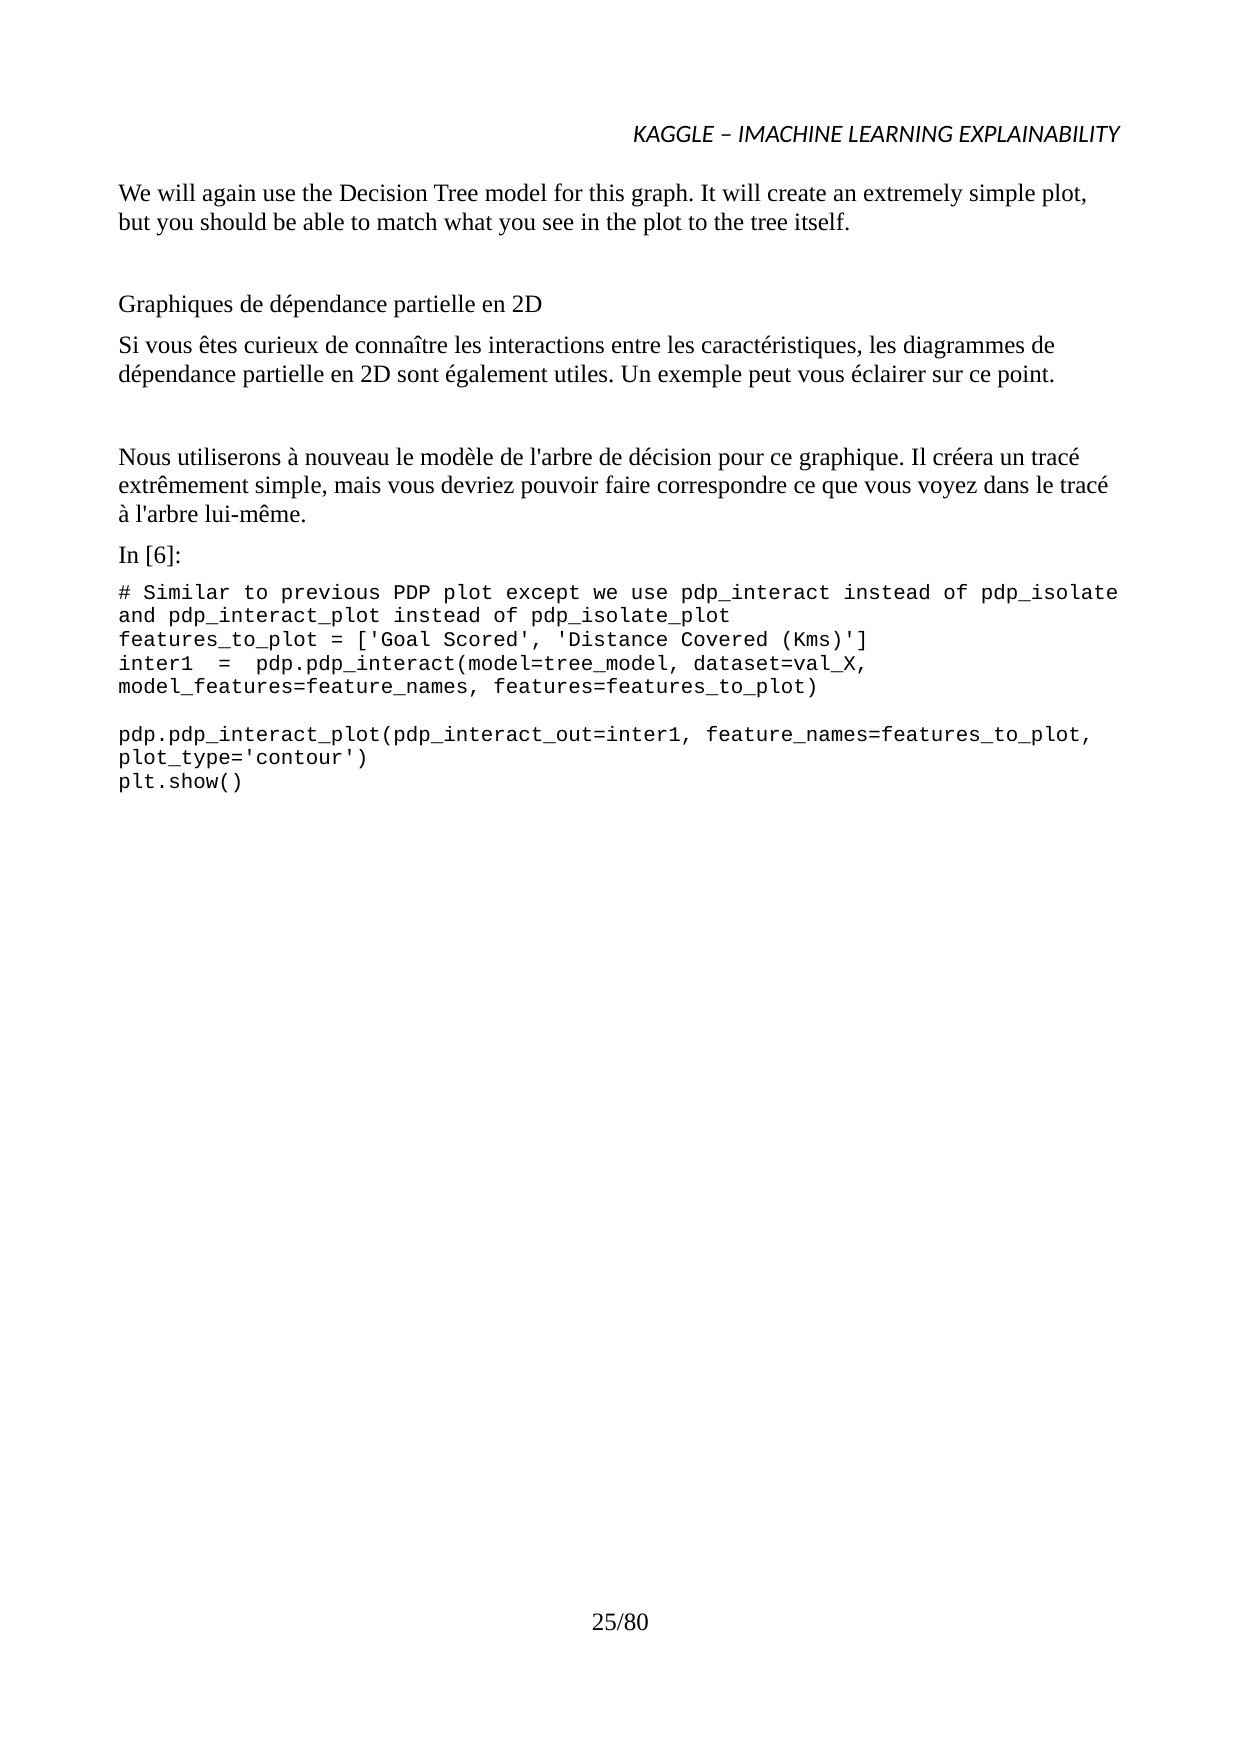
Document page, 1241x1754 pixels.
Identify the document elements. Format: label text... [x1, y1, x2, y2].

text Nous utiliserons à nouveau le modèle de l'arbre de décision pour ce graphique. Il créera un tracé extrêmement simple, mais vous devriez pouvoir faire correspondre ce que vous voyez dans le tracé à l'arbre lui-même. [118, 442, 1122, 528]
text We will again use the Decision Tree model for this graph. It will create an extremely simple plot, but you should be able to match what you see in the plot to the tree itself. [118, 178, 1122, 236]
text Si vous êtes curieux de connaître les interactions entre les caractéristiques, les diagrammes de dépendance partielle en 2D sont également utiles. Un exemple peut vous éclairer sur ce point. [118, 331, 1122, 388]
text In [6]: [118, 541, 1122, 569]
text plt.show() [118, 771, 1122, 795]
text features_to_plot = ['Goal Scored', 'Distance Covered (Kms)'] [118, 629, 1122, 653]
text pdp.pdp_interact_plot(pdp_interact_out=inter1, feature_names=features_to_plot, plot_type='contour') [118, 724, 1122, 771]
text # Similar to previous PDP plot except we use pdp_interact instead of pdp_isolate and pdp_interact_plot instead of pdp_isolate_plot [118, 582, 1122, 629]
text inter1 = pdp.pdp_interact(model=tree_model, dataset=val_X, model_features=feature_names, features=features_to_plot) [118, 653, 1122, 700]
text Graphiques de dépendance partielle en 2D [118, 289, 1122, 318]
